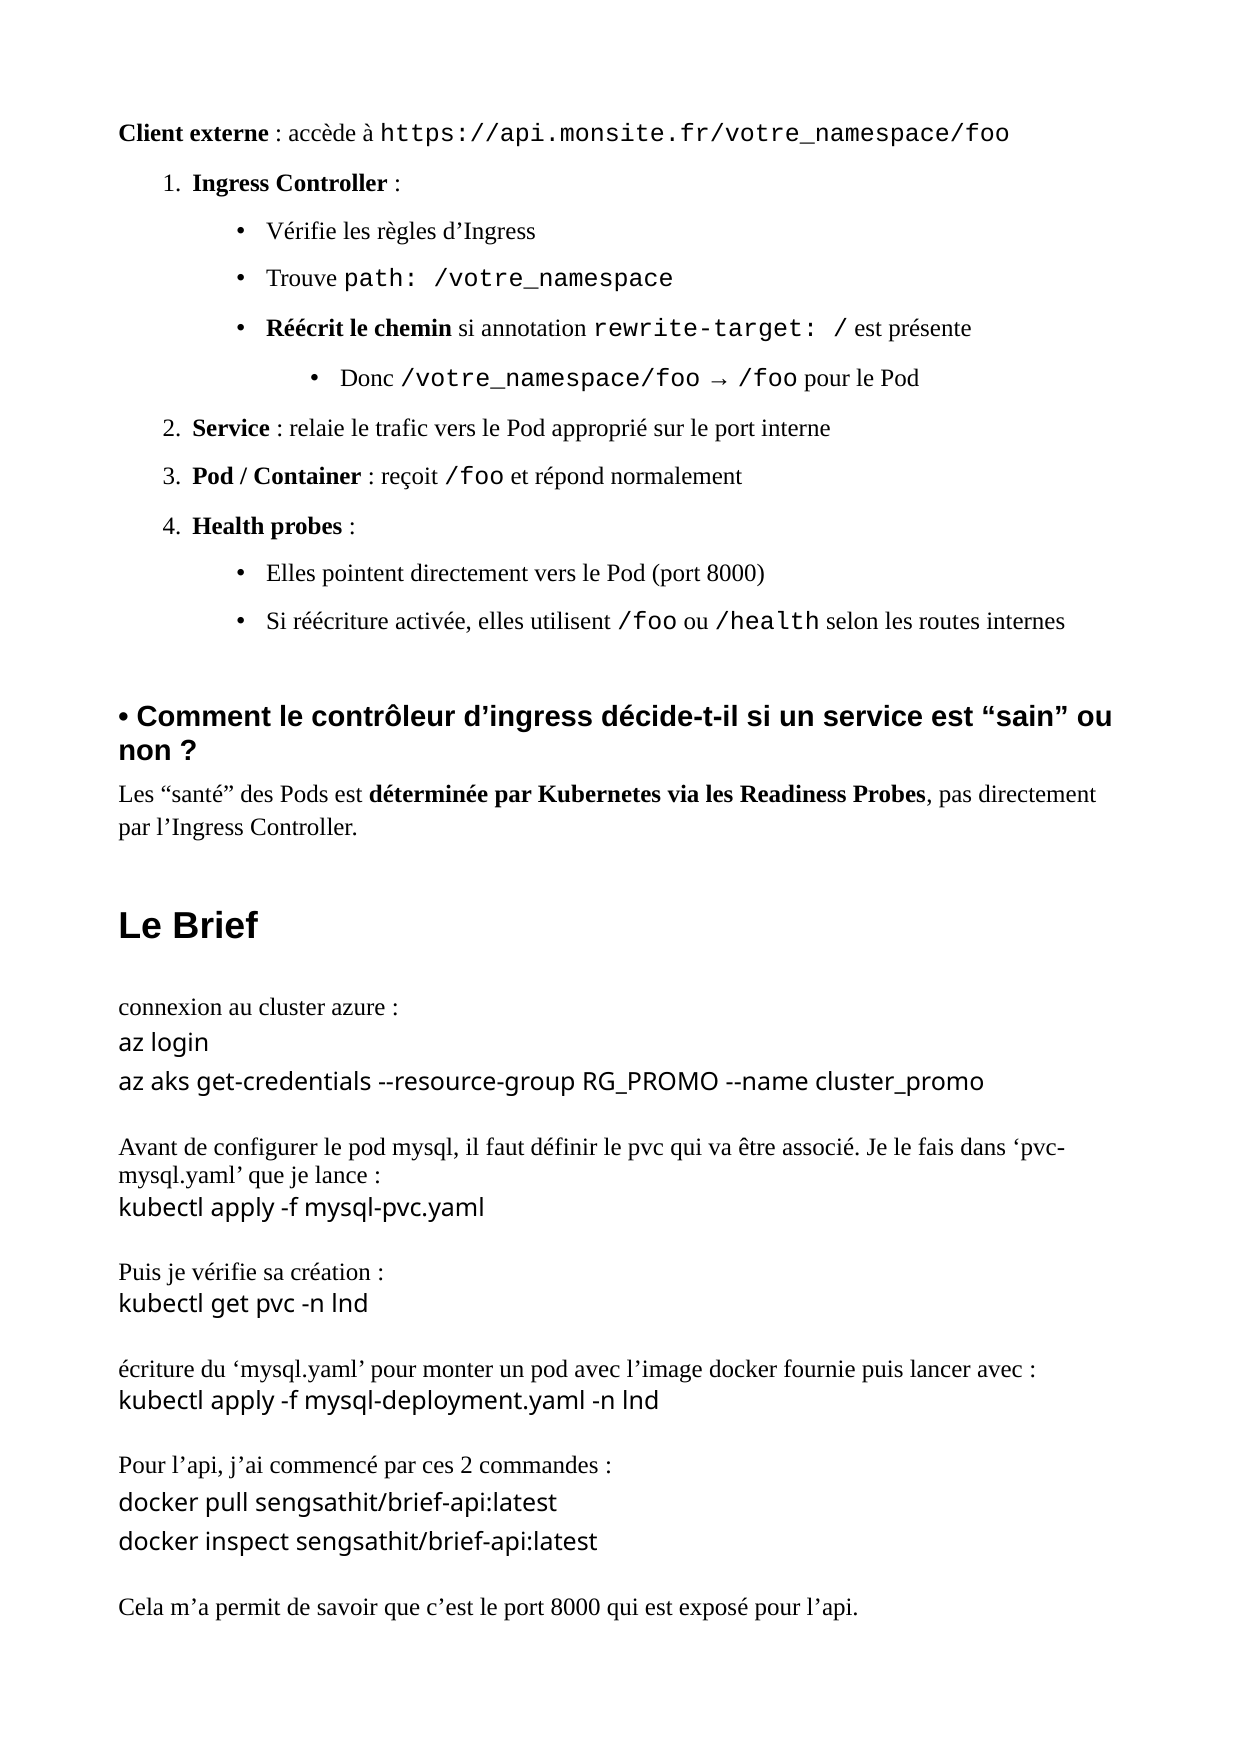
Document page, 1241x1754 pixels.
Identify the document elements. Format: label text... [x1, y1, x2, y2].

list Vérifie les règles d’Ingress [236, 216, 1122, 244]
text kubectl apply -f mysql-deployment.yaml -n lnd [118, 1383, 1122, 1417]
text az login [118, 1025, 1122, 1059]
text Puis je vérifie sa création : [118, 1257, 1122, 1286]
text Avant de configurer le pod mysql, il faut définir le pvc qui va être associé. Je le fais dans ‘pvc-mysql.yaml’ que je lance : [118, 1132, 1122, 1189]
list Health probes : [162, 511, 1122, 540]
text kubectl get pvc -n lnd [118, 1286, 1122, 1320]
text connexion au cluster azure : [118, 992, 1122, 1021]
text Pour l’api, j’ai commencé par ces 2 commandes : docker pull sengsathit/brief-api:latest [118, 1451, 1122, 1518]
text Les “santé” des Pods est déterminée par Kubernetes via les Readiness Probes, pas directement par l’Ingress Controller. [118, 779, 1122, 841]
list Réécrit le chemin si annotation rewrite-target: / est présente [236, 313, 1122, 344]
list Ingress Controller : [162, 168, 1122, 197]
text az aks get-credentials --resource-group RG_PROMO --name cluster_promo [118, 1064, 1122, 1098]
text kubectl apply -f mysql-pvc.yaml [118, 1189, 1122, 1223]
text écriture du ‘mysql.yaml’ pour monter un pod avec l’image docker fournie puis lancer avec : [118, 1354, 1122, 1383]
text docker inspect sengsathit/brief-api:latest [118, 1524, 1122, 1558]
list Si réécriture activée, elles utilisent /foo ou /health selon les routes internes [236, 606, 1122, 637]
list Trouve path: /votre_namespace [236, 263, 1122, 294]
text Cela m’a permit de savoir que c’est le port 8000 qui est exposé pour l’api. [118, 1592, 1122, 1620]
subtitle • Comment le contrôleur d’ingress décide-t-il si un service est “sain” ou non ? [118, 699, 1122, 767]
list Donc /votre_namespace/foo → /foo pour le Pod [310, 363, 1122, 394]
text Client externe : accède à https://api.monsite.fr/votre_namespace/foo [118, 118, 1122, 149]
list Pod / Container : reçoit /foo et répond normalement [162, 461, 1122, 492]
list Elles pointent directement vers le Pod (port 8000) [236, 558, 1122, 587]
list Service : relaie le trafic vers le Pod approprié sur le port interne [162, 413, 1122, 442]
subtitle Le Brief [118, 903, 1122, 946]
